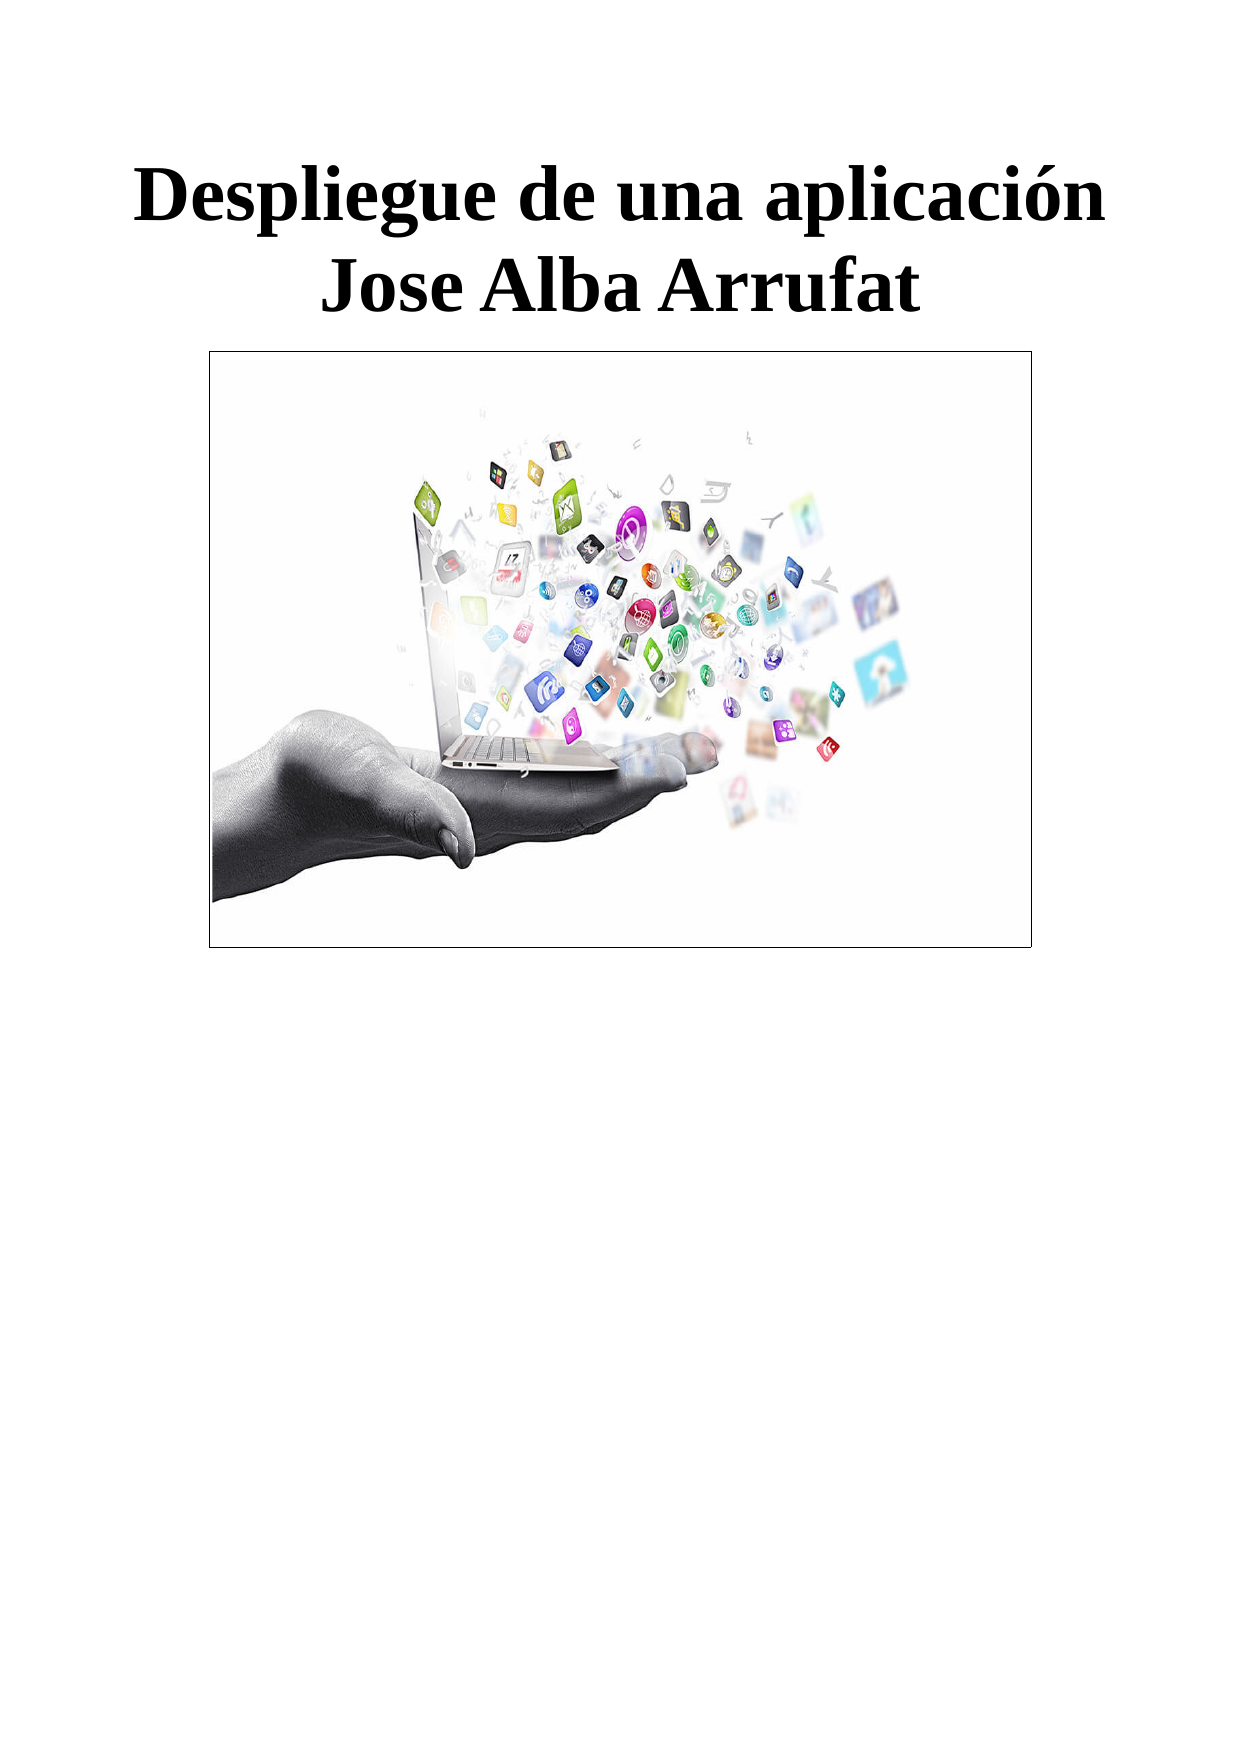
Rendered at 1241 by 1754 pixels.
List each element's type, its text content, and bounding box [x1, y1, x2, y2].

text Despliegue de una aplicación Jose Alba Arrufat [118, 147, 1122, 329]
picture [212, 353, 1028, 944]
